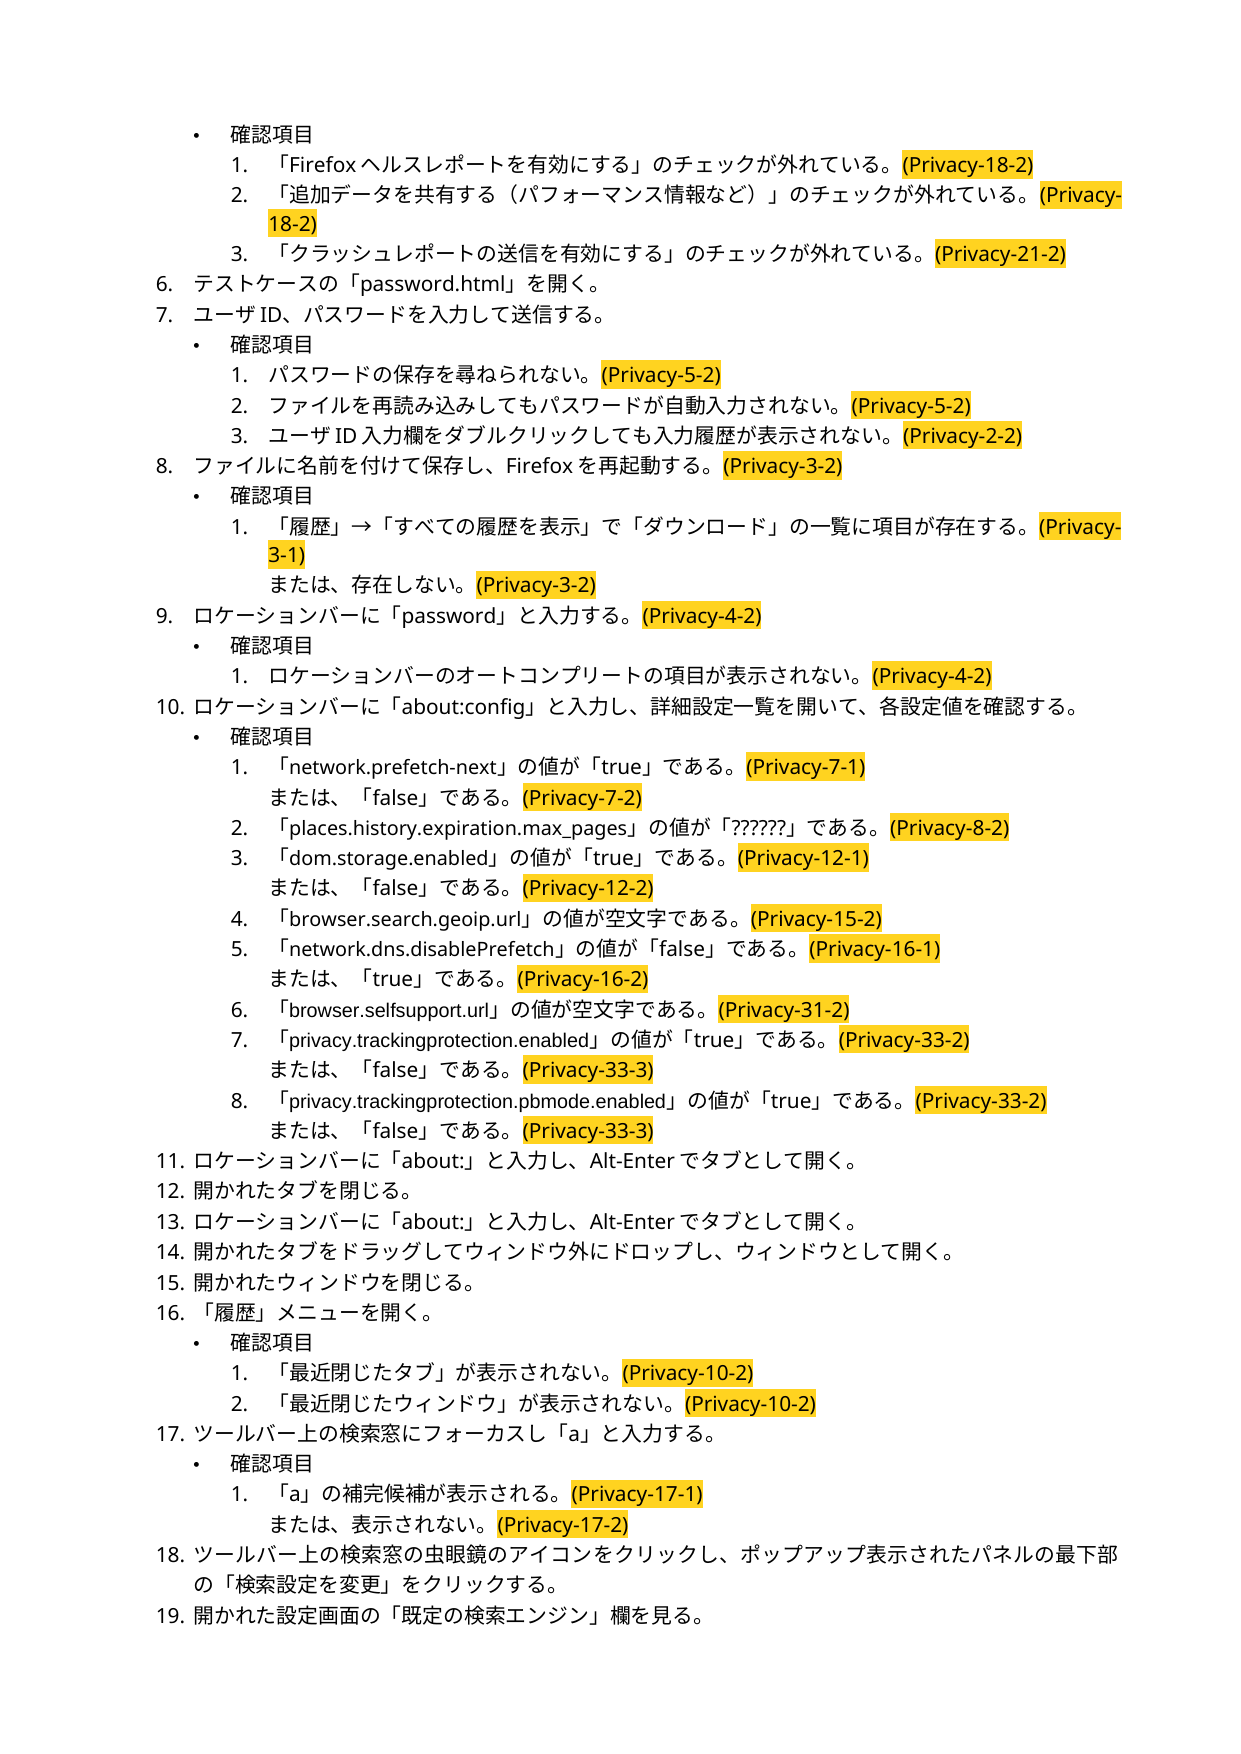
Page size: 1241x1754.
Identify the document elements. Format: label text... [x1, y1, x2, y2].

list 確認項目 [193, 629, 1122, 659]
list 「a」の補完候補が表示される。(Privacy-17-1) または、表示されない。(Privacy-17-2) [231, 1478, 1122, 1538]
list 開かれたタブをドラッグしてウィンドウ外にドロップし、ウィンドウとして開く。 [156, 1235, 1122, 1266]
list 確認項目 [193, 1326, 1122, 1357]
list 「最近閉じたタブ」が表示されない。(Privacy-10-2) [231, 1357, 1122, 1387]
list 「browser.selfsupport.url」の値が空文字である。(Privacy-31-2) [231, 993, 1122, 1023]
list 確認項目 [193, 480, 1122, 510]
list 「privacy.trackingprotection.pbmode.enabled」の値が「true」である。(Privacy-33-2) または、「false」である。(Privacy-33-3) [231, 1084, 1122, 1144]
list ファイルに名前を付けて保存し、Firefoxを再起動する。(Privacy-3-2) [156, 449, 1122, 480]
list 「最近閉じたウィンドウ」が表示されない。(Privacy-10-2) [231, 1387, 1122, 1417]
list 開かれたウィンドウを閉じる。 [156, 1266, 1122, 1296]
list ロケーションバーに「about:config」と入力し、詳細設定一覧を開いて、各設定値を確認する。 [156, 690, 1122, 720]
list ユーザID、パスワードを入力して送信する。 [156, 298, 1122, 328]
list 「クラッシュレポートの送信を有効にする」のチェックが外れている。(Privacy-21-2) [231, 237, 1122, 268]
list ファイルを再読み込みしてもパスワードが自動入力されない。(Privacy-5-2) [231, 389, 1122, 419]
list 「履歴」→「すべての履歴を表示」で「ダウンロード」の一覧に項目が存在する。(Privacy-3-1) または、存在しない。(Privacy-3-2) [231, 510, 1122, 599]
list 「places.history.expiration.max_pages」の値が「??????」である。(Privacy-8-2) [231, 811, 1122, 841]
list ツールバー上の検索窓の虫眼鏡のアイコンをクリックし、ポップアップ表示されたパネルの最下部の「検索設定を変更」をクリックする。 [156, 1538, 1122, 1599]
list 確認項目 [193, 720, 1122, 750]
list ロケーションバーに「about:」と入力し、Alt-Enterでタブとして開く。 [156, 1205, 1122, 1235]
list ロケーションバーのオートコンプリートの項目が表示されない。(Privacy-4-2) [231, 659, 1122, 690]
list 「privacy.trackingprotection.enabled」の値が「true」である。(Privacy-33-2) または、「false」である。(Privacy-33-3) [231, 1023, 1122, 1084]
list 「追加データを共有する（パフォーマンス情報など）」のチェックが外れている。(Privacy-18-2) [231, 179, 1122, 237]
list 「dom.storage.enabled」の値が「true」である。(Privacy-12-1) または、「false」である。(Privacy-12-2) [231, 841, 1122, 902]
list 「Firefoxヘルスレポートを有効にする」のチェックが外れている。(Privacy-18-2) [231, 148, 1122, 179]
list ロケーションバーに「password」と入力する。(Privacy-4-2) [156, 599, 1122, 629]
list ユーザID入力欄をダブルクリックしても入力履歴が表示されない。(Privacy-2-2) [231, 419, 1122, 449]
list 確認項目 [193, 328, 1122, 358]
list 開かれた設定画面の「既定の検索エンジン」欄を見る。 [156, 1599, 1122, 1629]
list 確認項目 [193, 1447, 1122, 1478]
list パスワードの保存を尋ねられない。(Privacy-5-2) [231, 358, 1122, 389]
list テストケースの「password.html」を開く。 [156, 268, 1122, 298]
list ロケーションバーに「about:」と入力し、Alt-Enterでタブとして開く。 [156, 1144, 1122, 1175]
list 「network.dns.disablePrefetch」の値が「false」である。(Privacy-16-1) または、「true」である。(Privacy-16-2) [231, 932, 1122, 993]
list 「履歴」メニューを開く。 [156, 1296, 1122, 1326]
list 「browser.search.geoip.url」の値が空文字である。(Privacy-15-2) [231, 902, 1122, 932]
list 確認項目 [193, 118, 1122, 148]
list 開かれたタブを閉じる。 [156, 1175, 1122, 1205]
list ツールバー上の検索窓にフォーカスし「a」と入力する。 [156, 1417, 1122, 1447]
list 「network.prefetch-next」の値が「true」である。(Privacy-7-1) または、「false」である。(Privacy-7-2) [231, 750, 1122, 811]
